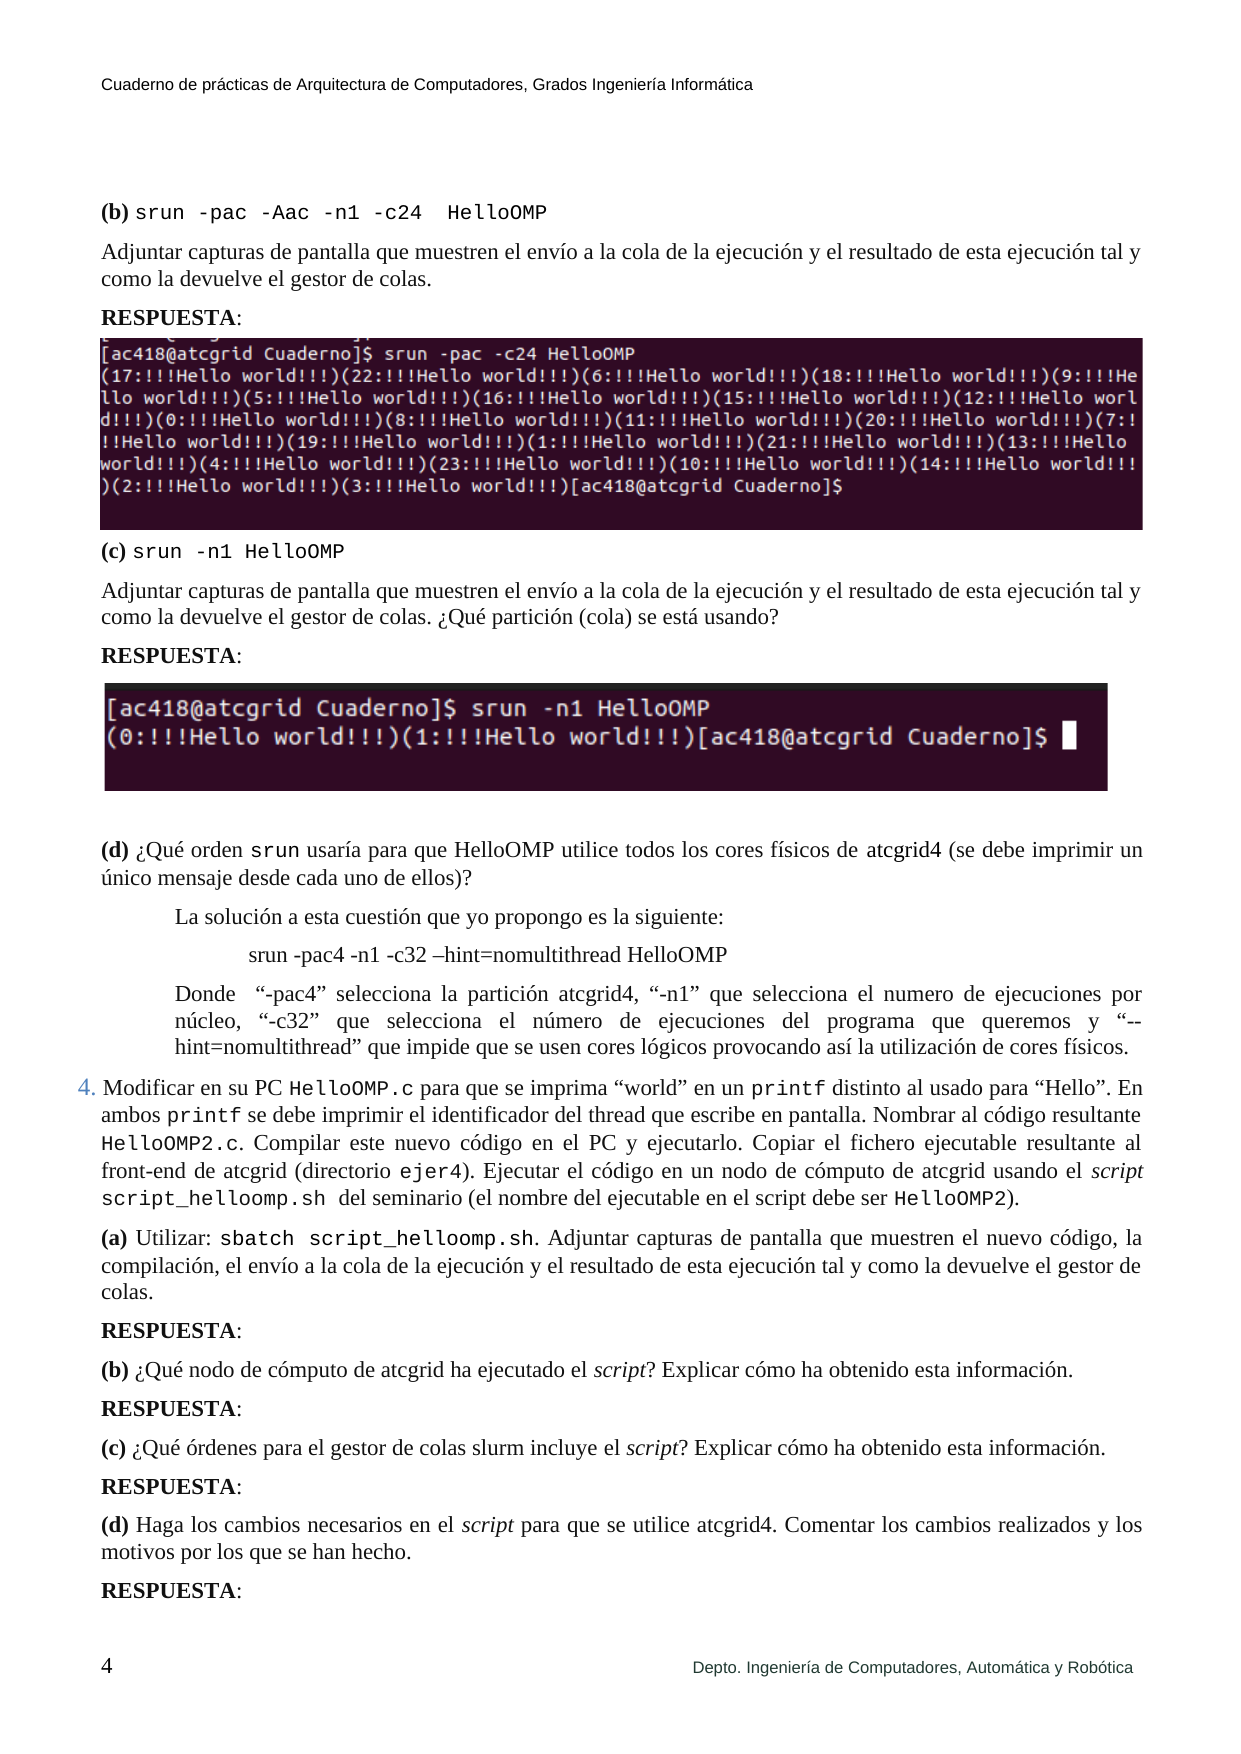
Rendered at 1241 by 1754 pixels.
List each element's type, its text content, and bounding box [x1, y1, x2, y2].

picture [100, 338, 1143, 530]
text (c) ¿Qué órdenes para el gestor de colas slurm incluye el script? Explicar cómo ha obtenido esta información. [101, 1434, 1143, 1460]
text (a) Utilizar: sbatch script_helloomp.sh. Adjuntar capturas de pantalla que muestren el nuevo código, la compilación, el envío a la cola de la ejecución y el resultado de esta ejecución tal y como la devuelve el gestor de colas. [101, 1224, 1143, 1305]
list RESPUESTA: [101, 1577, 1143, 1603]
text Adjuntar capturas de pantalla que muestren el envío a la cola de la ejecución y el resultado de esta ejecución tal y como la devuelve el gestor de colas. ¿Qué partición (cola) se está usando? [101, 577, 1143, 629]
text (b) srun -pac -Aac -n1 -c24 HelloOMP [101, 198, 1143, 226]
list RESPUESTA: [101, 1395, 1143, 1421]
text (b) ¿Qué nodo de cómputo de atcgrid ha ejecutado el script? Explicar cómo ha obtenido esta información. [101, 1356, 1143, 1382]
text Adjuntar capturas de pantalla que muestren el envío a la cola de la ejecución y el resultado de esta ejecución tal y como la devuelve el gestor de colas. [101, 238, 1143, 291]
list (d) ¿Qué orden srun usaría para que HelloOMP utilice todos los cores físicos de atcgrid4 (se debe imprimir un único mensaje desde cada uno de ellos)? [101, 836, 1143, 890]
text (c) srun -n1 HelloOMP [101, 537, 1143, 564]
list RESPUESTA: [101, 1317, 1143, 1344]
list RESPUESTA: [101, 642, 1143, 668]
list Donde “-pac4” selecciona la partición atcgrid4, “-n1” que selecciona el numero de ejecuciones por núcleo, “-c32” que selecciona el número de ejecuciones del programa que queremos y “--hint=nomultithread” que impide que se usen cores lógicos provocando así la utilización de cores físicos. [174, 980, 1143, 1059]
list RESPUESTA: [101, 1473, 1143, 1499]
list srun -pac4 -n1 -c32 –hint=nomultithread HelloOMP [174, 942, 1143, 968]
picture [104, 683, 1108, 791]
text (d) Haga los cambios necesarios en el script para que se utilice atcgrid4. Comentar los cambios realizados y los motivos por los que se han hecho. [101, 1512, 1143, 1564]
list La solución a esta cuestión que yo propongo es la siguiente: [174, 903, 1143, 929]
list RESPUESTA: [101, 303, 1143, 330]
list Modificar en su PC HelloOMP.c para que se imprima “world” en un printf distinto al usado para “Hello”. En ambos printf se debe imprimir el identificador del thread que escribe en pantalla. Nombrar al código resultante HelloOMP2.c. Compilar este nuevo código en el PC y ejecutarlo. Copiar el fichero ejecutable resultante al front-end de atcgrid (directorio ejer4). Ejecutar el código en un nodo de cómputo de atcgrid usando el script script_helloomp.sh del seminario (el nombre del ejecutable en el script debe ser HelloOMP2). [71, 1072, 1143, 1212]
